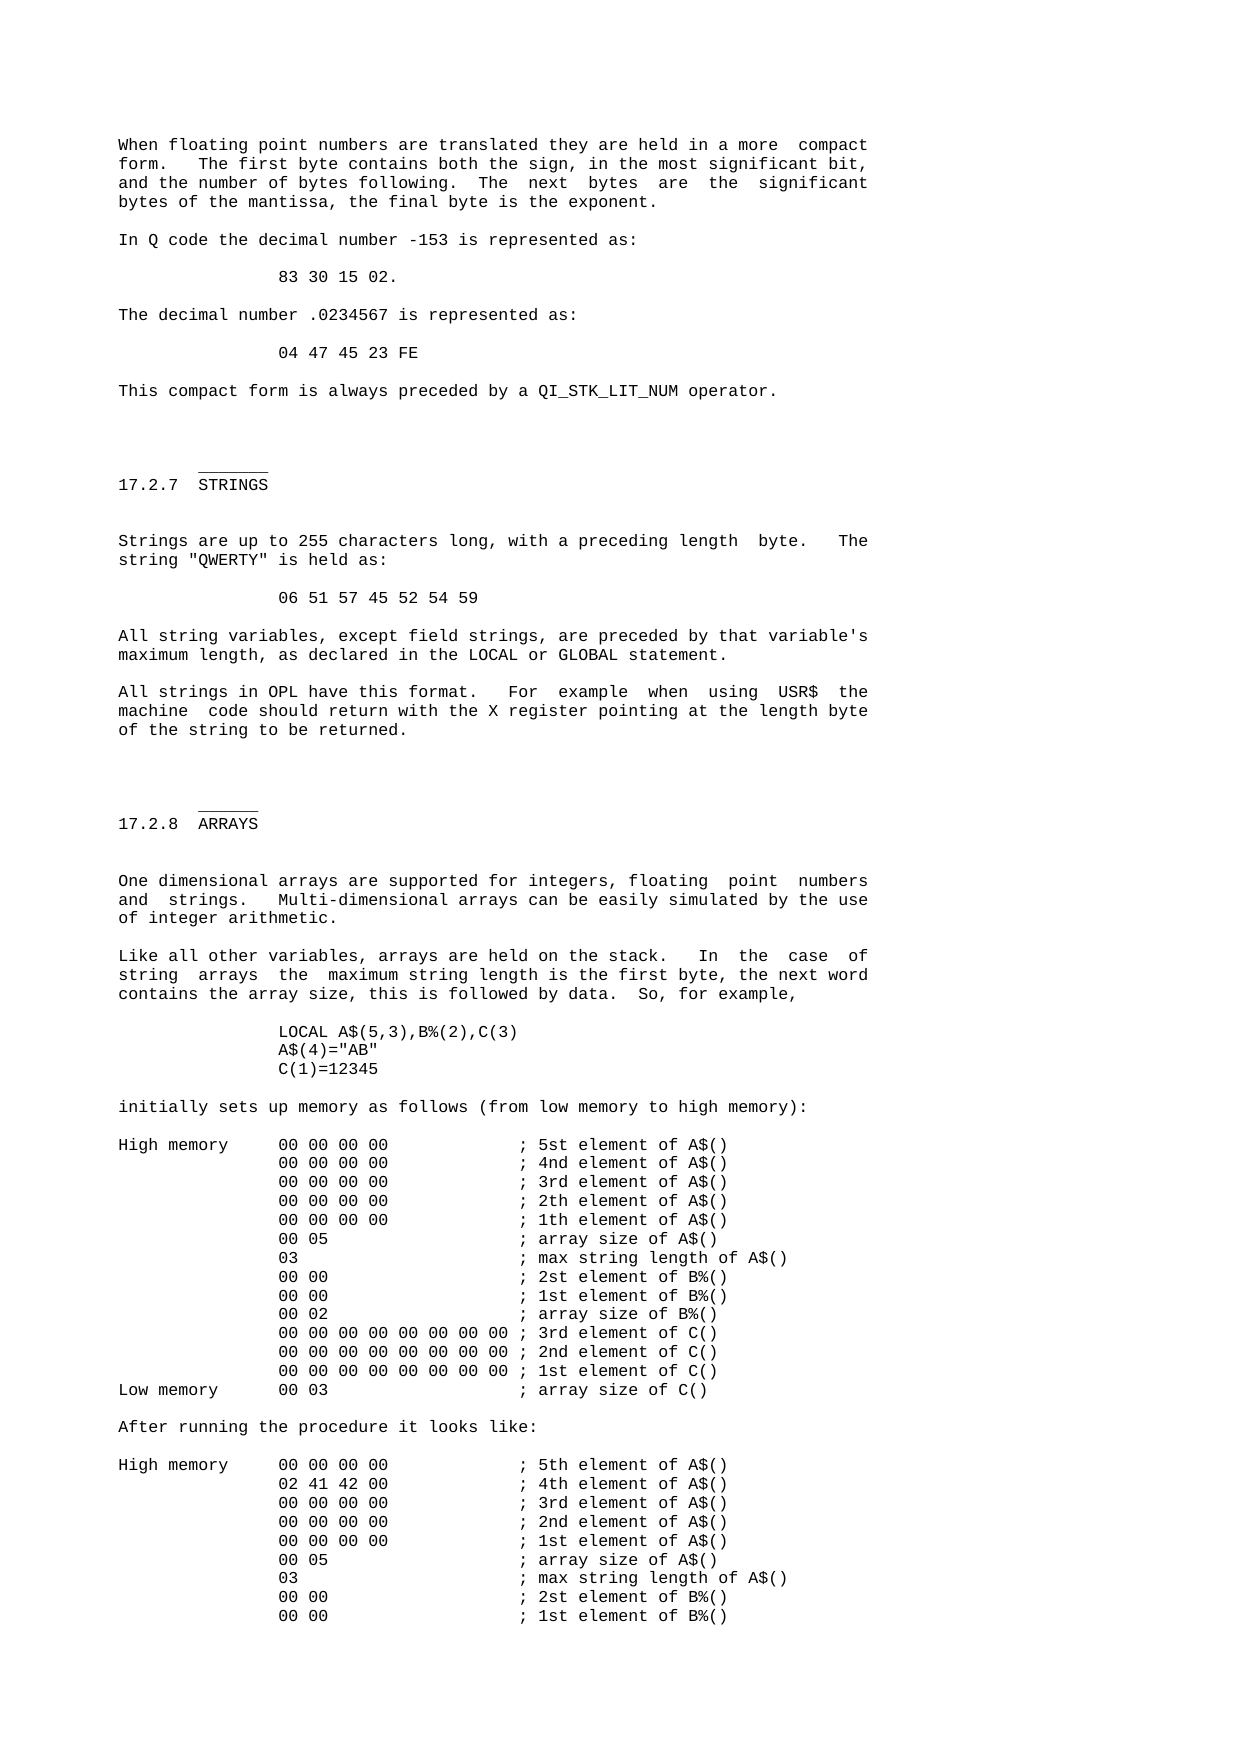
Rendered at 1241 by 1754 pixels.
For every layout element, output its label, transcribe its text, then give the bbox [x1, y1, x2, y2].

text initially sets up memory as follows (from low memory to high memory): [118, 1098, 1122, 1117]
text 00 00 00 00 ; 2th element of A$() [118, 1193, 1122, 1212]
text In Q code the decimal number -153 is represented as: [118, 231, 1122, 250]
text High memory 00 00 00 00 ; 5st element of A$() [118, 1136, 1122, 1155]
text The decimal number .0234567 is represented as: [118, 307, 1122, 326]
text _______ [118, 457, 1122, 476]
text 00 00 ; 2st element of B%() [118, 1268, 1122, 1287]
text High memory 00 00 00 00 ; 5th element of A$() [118, 1457, 1122, 1476]
text 00 00 00 00 ; 4nd element of A$() [118, 1155, 1122, 1174]
text 00 00 ; 1st element of B%() [118, 1608, 1122, 1626]
text ______ [118, 797, 1122, 816]
text 00 05 ; array size of A$() [118, 1231, 1122, 1249]
text contains the array size, this is followed by data. So, for example, [118, 985, 1122, 1004]
text 02 41 42 00 ; 4th element of A$() [118, 1476, 1122, 1494]
text and the number of bytes following. The next bytes are the significant [118, 175, 1122, 193]
text of integer arithmetic. [118, 910, 1122, 929]
text 17.2.7 STRINGS [118, 476, 1122, 495]
text 00 00 00 00 00 00 00 00 ; 2nd element of C() [118, 1344, 1122, 1362]
text Strings are up to 255 characters long, with a preceding length byte. The [118, 533, 1122, 552]
text 00 00 00 00 00 00 00 00 ; 3rd element of C() [118, 1325, 1122, 1344]
text bytes of the mantissa, the final byte is the exponent. [118, 193, 1122, 212]
text A$(4)="AB" [118, 1042, 1122, 1061]
text 04 47 45 23 FE [118, 344, 1122, 363]
text When floating point numbers are translated they are held in a more compact [118, 137, 1122, 156]
text 00 00 00 00 ; 3rd element of A$() [118, 1494, 1122, 1513]
text of the string to be returned. [118, 721, 1122, 740]
text 03 ; max string length of A$() [118, 1249, 1122, 1268]
text All strings in OPL have this format. For example when using USR$ the [118, 684, 1122, 703]
text machine code should return with the X register pointing at the length byte [118, 703, 1122, 721]
text Like all other variables, arrays are held on the stack. In the case of [118, 948, 1122, 967]
text 00 00 00 00 ; 1st element of A$() [118, 1532, 1122, 1551]
text 00 00 ; 2st element of B%() [118, 1589, 1122, 1608]
text maximum length, as declared in the LOCAL or GLOBAL statement. [118, 646, 1122, 665]
text 00 02 ; array size of B%() [118, 1306, 1122, 1325]
text 00 00 00 00 ; 3rd element of A$() [118, 1174, 1122, 1193]
text 00 00 00 00 ; 2nd element of A$() [118, 1513, 1122, 1532]
text 03 ; max string length of A$() [118, 1570, 1122, 1589]
text After running the procedure it looks like: [118, 1419, 1122, 1438]
text 83 30 15 02. [118, 269, 1122, 288]
text This compact form is always preceded by a QI_STK_LIT_NUM operator. [118, 382, 1122, 401]
text 00 00 00 00 ; 1th element of A$() [118, 1212, 1122, 1231]
text form. The first byte contains both the sign, in the most significant bit, [118, 156, 1122, 175]
text LOCAL A$(5,3),B%(2),C(3) [118, 1023, 1122, 1042]
text 06 51 57 45 52 54 59 [118, 589, 1122, 608]
text C(1)=12345 [118, 1061, 1122, 1080]
text 00 05 ; array size of A$() [118, 1551, 1122, 1570]
text Low memory 00 03 ; array size of C() [118, 1381, 1122, 1400]
text 17.2.8 ARRAYS [118, 816, 1122, 834]
text string arrays the maximum string length is the first byte, the next word [118, 967, 1122, 985]
text One dimensional arrays are supported for integers, floating point numbers [118, 872, 1122, 891]
text and strings. Multi-dimensional arrays can be easily simulated by the use [118, 891, 1122, 910]
text 00 00 00 00 00 00 00 00 ; 1st element of C() [118, 1362, 1122, 1381]
text string "QWERTY" is held as: [118, 552, 1122, 571]
text 00 00 ; 1st element of B%() [118, 1287, 1122, 1306]
text All string variables, except field strings, are preceded by that variable's [118, 627, 1122, 646]
